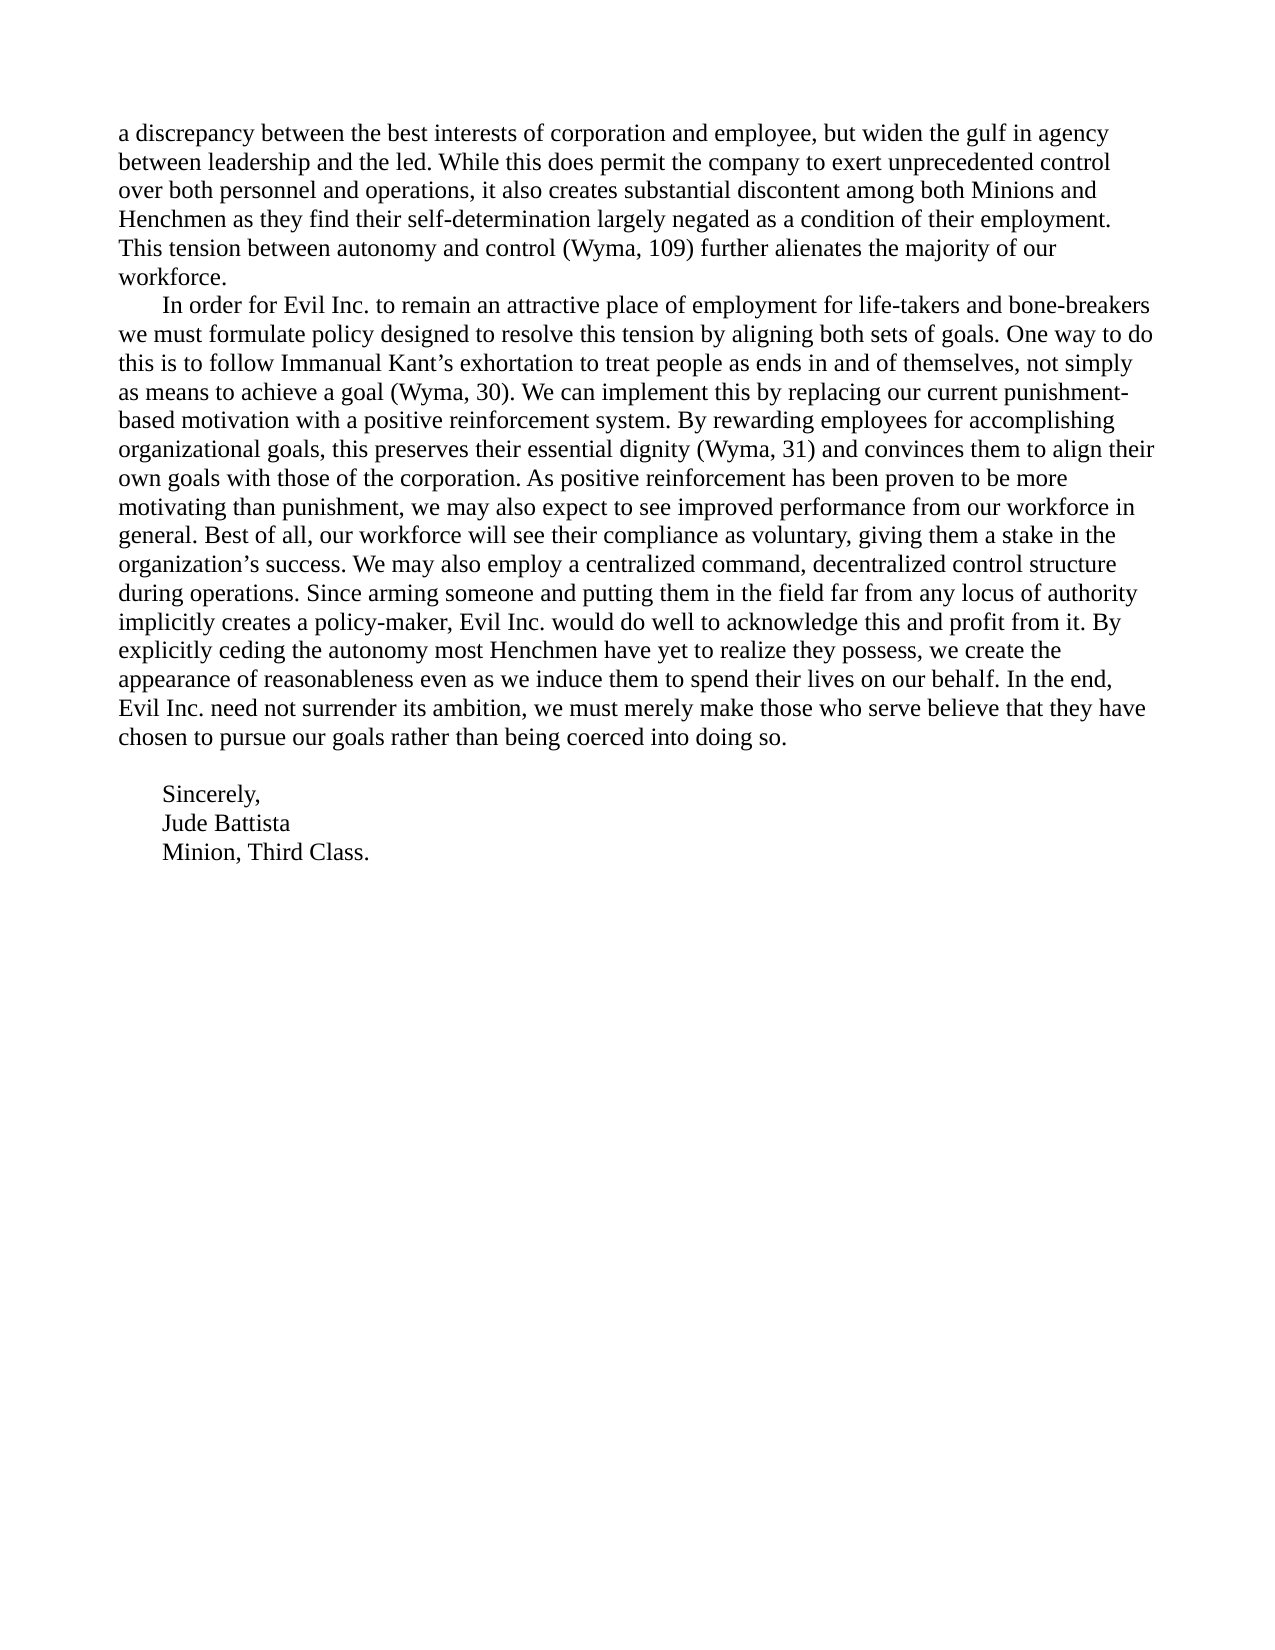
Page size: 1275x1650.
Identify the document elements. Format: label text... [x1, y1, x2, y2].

text Sincerely, [118, 779, 1157, 808]
text In order for Evil Inc. to remain an attractive place of employment for life-takers and bone-breakers we must formulate policy designed to resolve this tension by aligning both sets of goals. One way to do this is to follow Immanual Kant’s exhortation to treat people as ends in and of themselves, not simply as means to achieve a goal (Wyma, 30). We can implement this by replacing our current punishment-based motivation with a positive reinforcement system. By rewarding employees for accomplishing organizational goals, this preserves their essential dignity (Wyma, 31) and convinces them to align their own goals with those of the corporation. As positive reinforcement has been proven to be more motivating than punishment, we may also expect to see improved performance from our workforce in general. Best of all, our workforce will see their compliance as voluntary, giving them a stake in the organization’s success. We may also employ a centralized command, decentralized control structure during operations. Since arming someone and putting them in the field far from any locus of authority implicitly creates a policy-maker, Evil Inc. would do well to acknowledge this and profit from it. By explicitly ceding the autonomy most Henchmen have yet to realize they possess, we create the appearance of reasonableness even as we induce them to spend their lives on our behalf. In the end, Evil Inc. need not surrender its ambition, we must merely make those who serve believe that they have chosen to pursue our goals rather than being coerced into doing so. [118, 291, 1157, 751]
text Jude Battista [118, 808, 1157, 837]
text a discrepancy between the best interests of corporation and employee, but widen the gulf in agency between leadership and the led. While this does permit the company to exert unprecedented control over both personnel and operations, it also creates substantial discontent among both Minions and Henchmen as they find their self-determination largely negated as a condition of their employment. This tension between autonomy and control (Wyma, 109) further alienates the majority of our workforce. [118, 118, 1157, 291]
text Minion, Third Class. [118, 837, 1157, 866]
